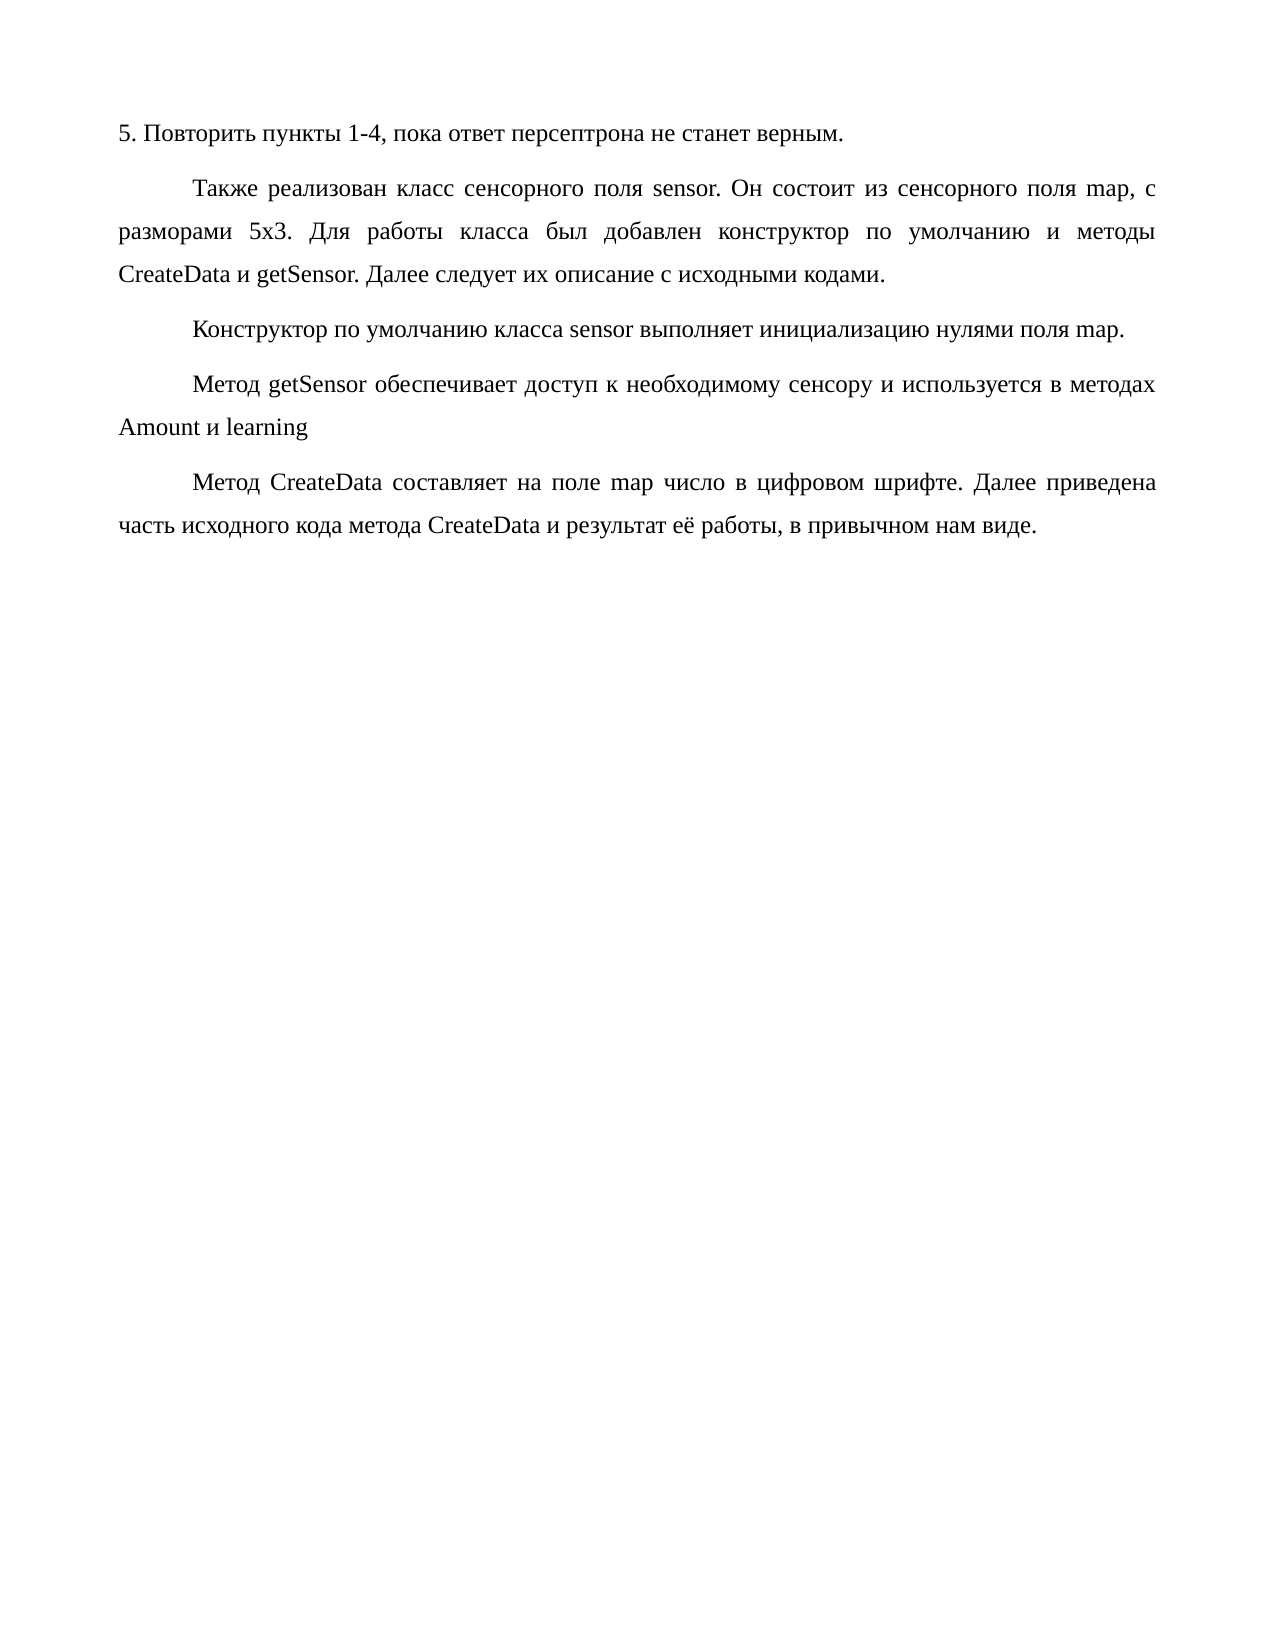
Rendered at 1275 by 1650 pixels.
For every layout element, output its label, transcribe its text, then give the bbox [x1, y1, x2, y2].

text Также реализован класс сенсорного поля sensor. Он состоит из сенсорного поля map, с разморами 5x3. Для работы класса был добавлен конструктор по умолчанию и методы CreateData и getSensor. Далее следует их описание с исходными кодами. [118, 173, 1157, 288]
text 5. Повторить пункты 1-4, пока ответ персептрона не станет верным. [118, 118, 1157, 147]
text Конструктор по умолчанию класса sensor выполняет инициализацию нулями поля map. [118, 314, 1157, 343]
text Метод getSensor обеспечивает доступ к необходимому сенсору и используется в методах Amount и learning [118, 369, 1157, 441]
text Метод CreateData составляет на поле map число в цифровом шрифте. Далее приведена часть исходного кода метода CreateData и результат её работы, в привычном нам виде. [118, 467, 1157, 539]
